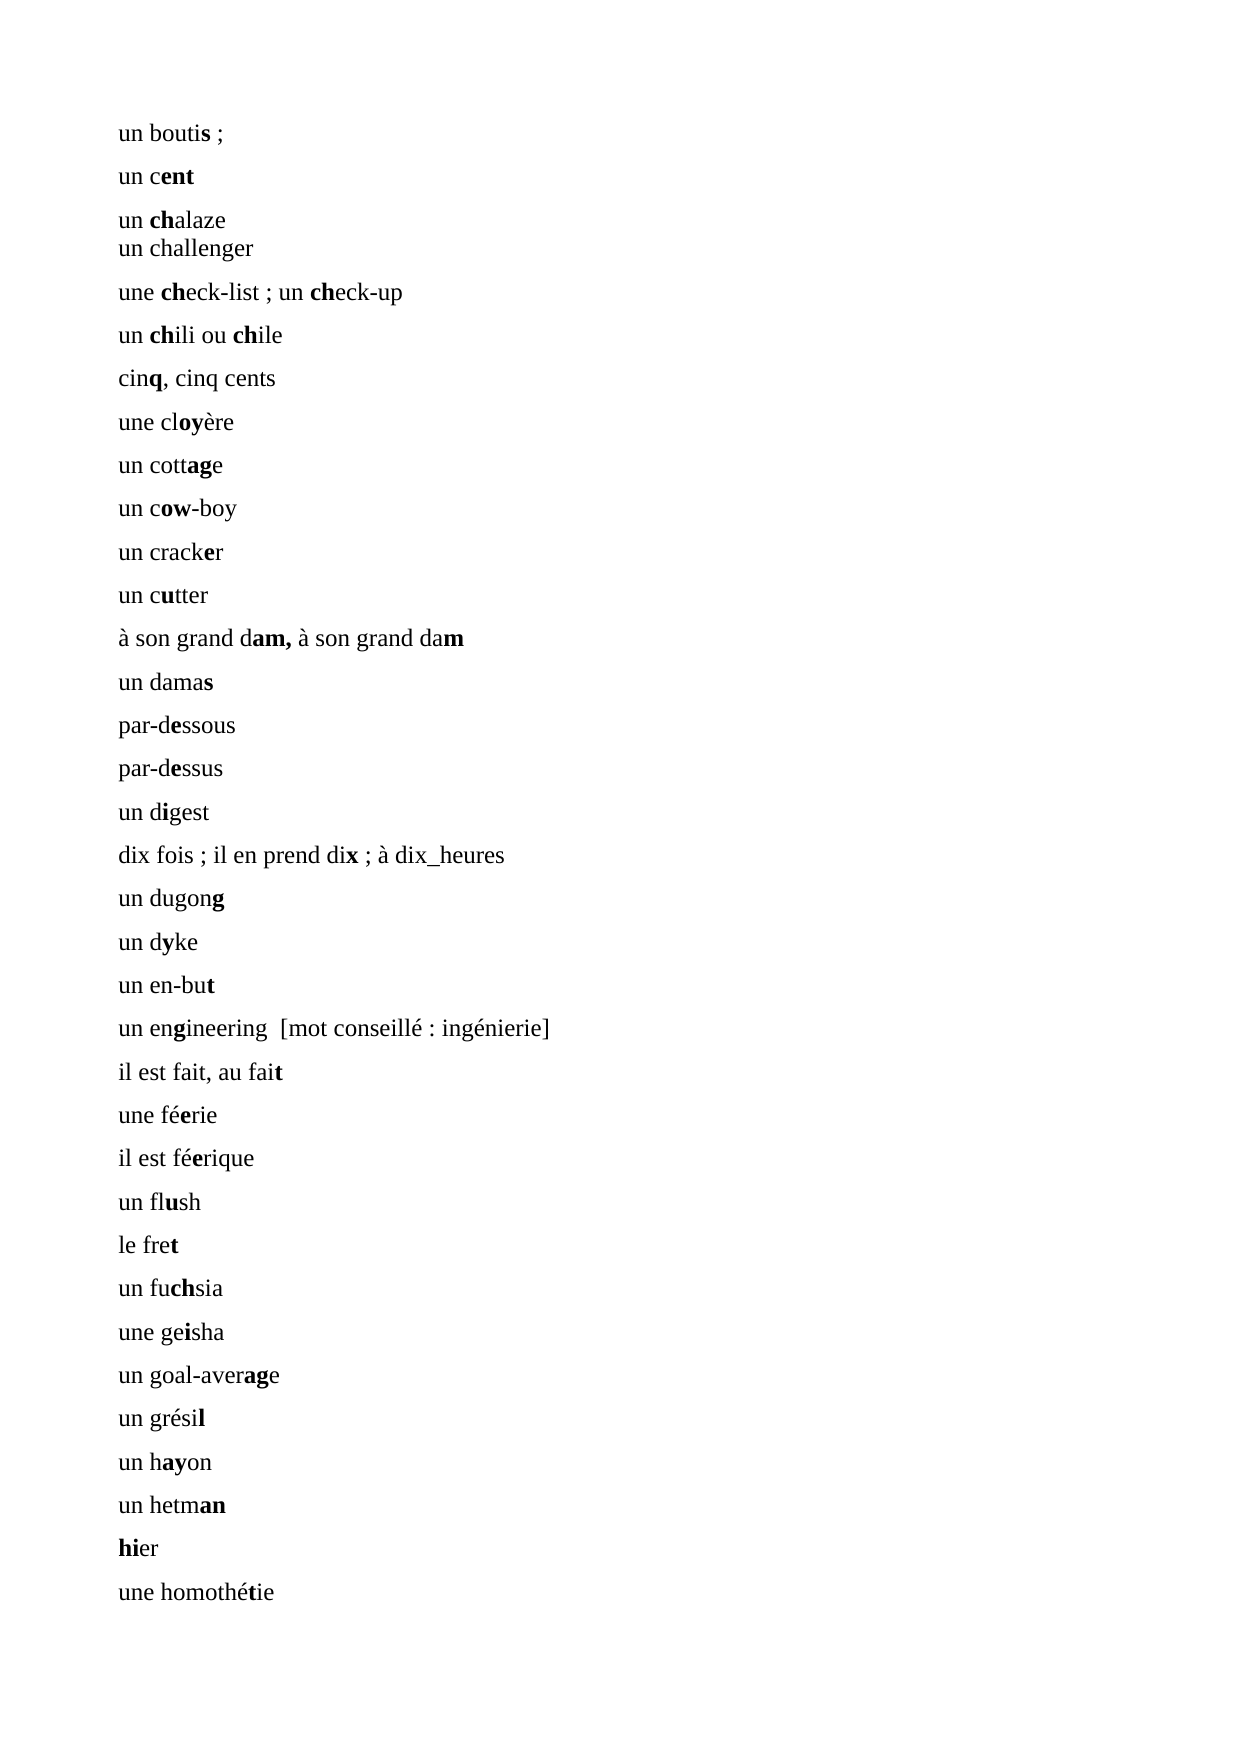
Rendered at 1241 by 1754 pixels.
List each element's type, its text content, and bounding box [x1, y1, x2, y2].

text un digest [118, 797, 1122, 826]
text un hetman [118, 1490, 1122, 1519]
text le fret [118, 1230, 1122, 1259]
text un dyke [118, 927, 1122, 956]
text un cow-boy [118, 493, 1122, 522]
text une check-list ; un check-up [118, 277, 1122, 306]
text un chalaze [118, 205, 1122, 233]
text un en-but [118, 970, 1122, 999]
text hier [118, 1533, 1122, 1562]
text un damas [118, 667, 1122, 696]
text il est fait, au fait [118, 1057, 1122, 1086]
text cinq, cinq cents [118, 363, 1122, 392]
text un dugong [118, 883, 1122, 912]
text dix fois ; il en prend dix ; à dix_heures [118, 840, 1122, 869]
text il est féerique [118, 1143, 1122, 1172]
text un cutter [118, 580, 1122, 609]
text à son grand dam, à son grand dam [118, 623, 1122, 652]
text un grésil [118, 1403, 1122, 1432]
text une homothétie [118, 1577, 1122, 1606]
text un cent [118, 161, 1122, 190]
text un boutis ; [118, 118, 1122, 147]
text un chili ou chile [118, 320, 1122, 349]
text un cottage [118, 450, 1122, 479]
text par-dessous [118, 710, 1122, 739]
text un fuchsia [118, 1273, 1122, 1302]
text une geisha [118, 1317, 1122, 1346]
text une féerie [118, 1100, 1122, 1129]
text un hayon [118, 1447, 1122, 1476]
text un goal-average [118, 1360, 1122, 1389]
text un challenger [118, 233, 1122, 262]
text une cloyère [118, 407, 1122, 436]
text par-dessus [118, 753, 1122, 782]
text un engineering [mot conseillé : ingénierie] [118, 1013, 1122, 1042]
text un flush [118, 1187, 1122, 1216]
text un cracker [118, 537, 1122, 566]
